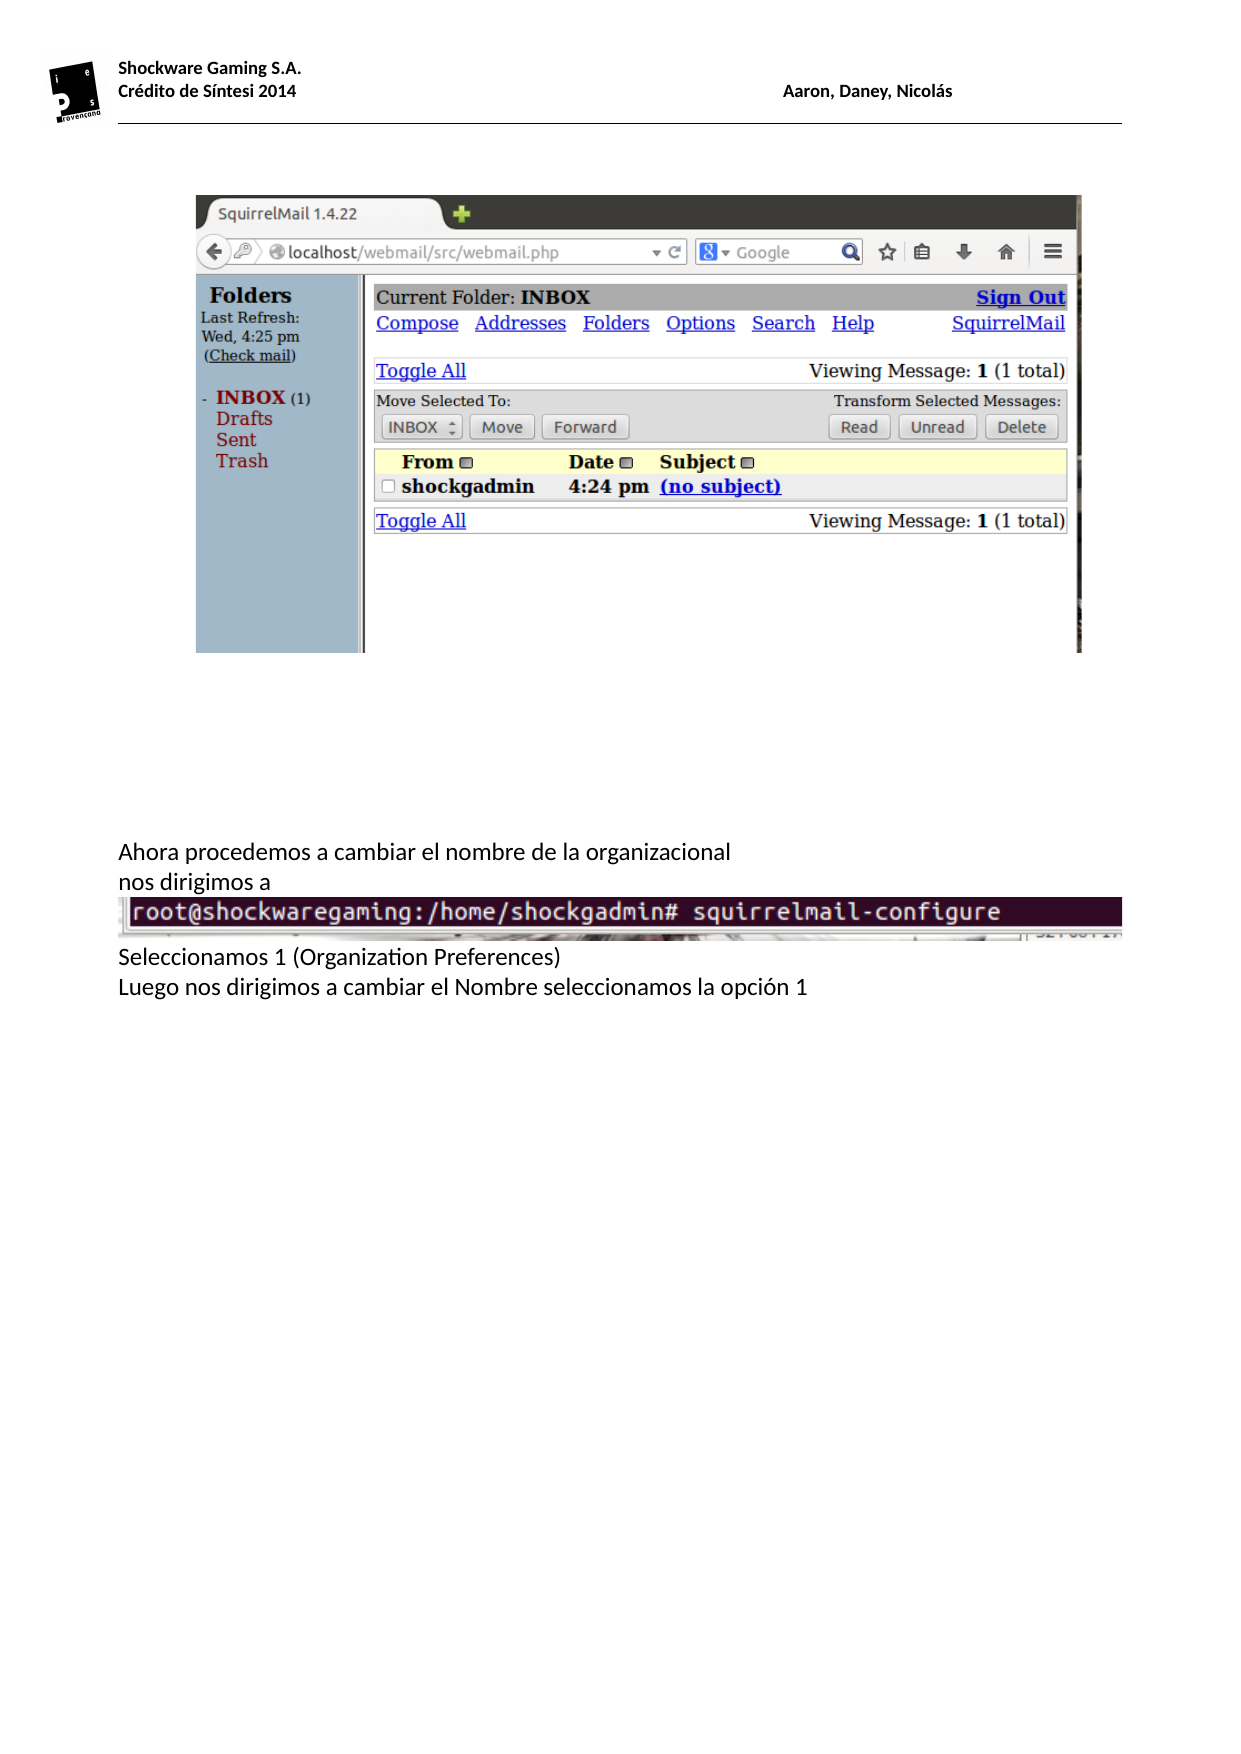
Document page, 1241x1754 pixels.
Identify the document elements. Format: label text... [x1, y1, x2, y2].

picture [118, 897, 1123, 941]
text Luego nos dirigimos a cambiar el Nombre seleccionamos la opción 1 [118, 971, 1122, 1002]
text nos dirigimos a [118, 867, 1122, 897]
text Seleccionamos 1 (Organization Preferences) [118, 941, 1122, 971]
text Ahora procedemos a cambiar el nombre de la organizacional [118, 836, 1122, 867]
picture [195, 195, 1082, 653]
picture [43, 54, 110, 128]
